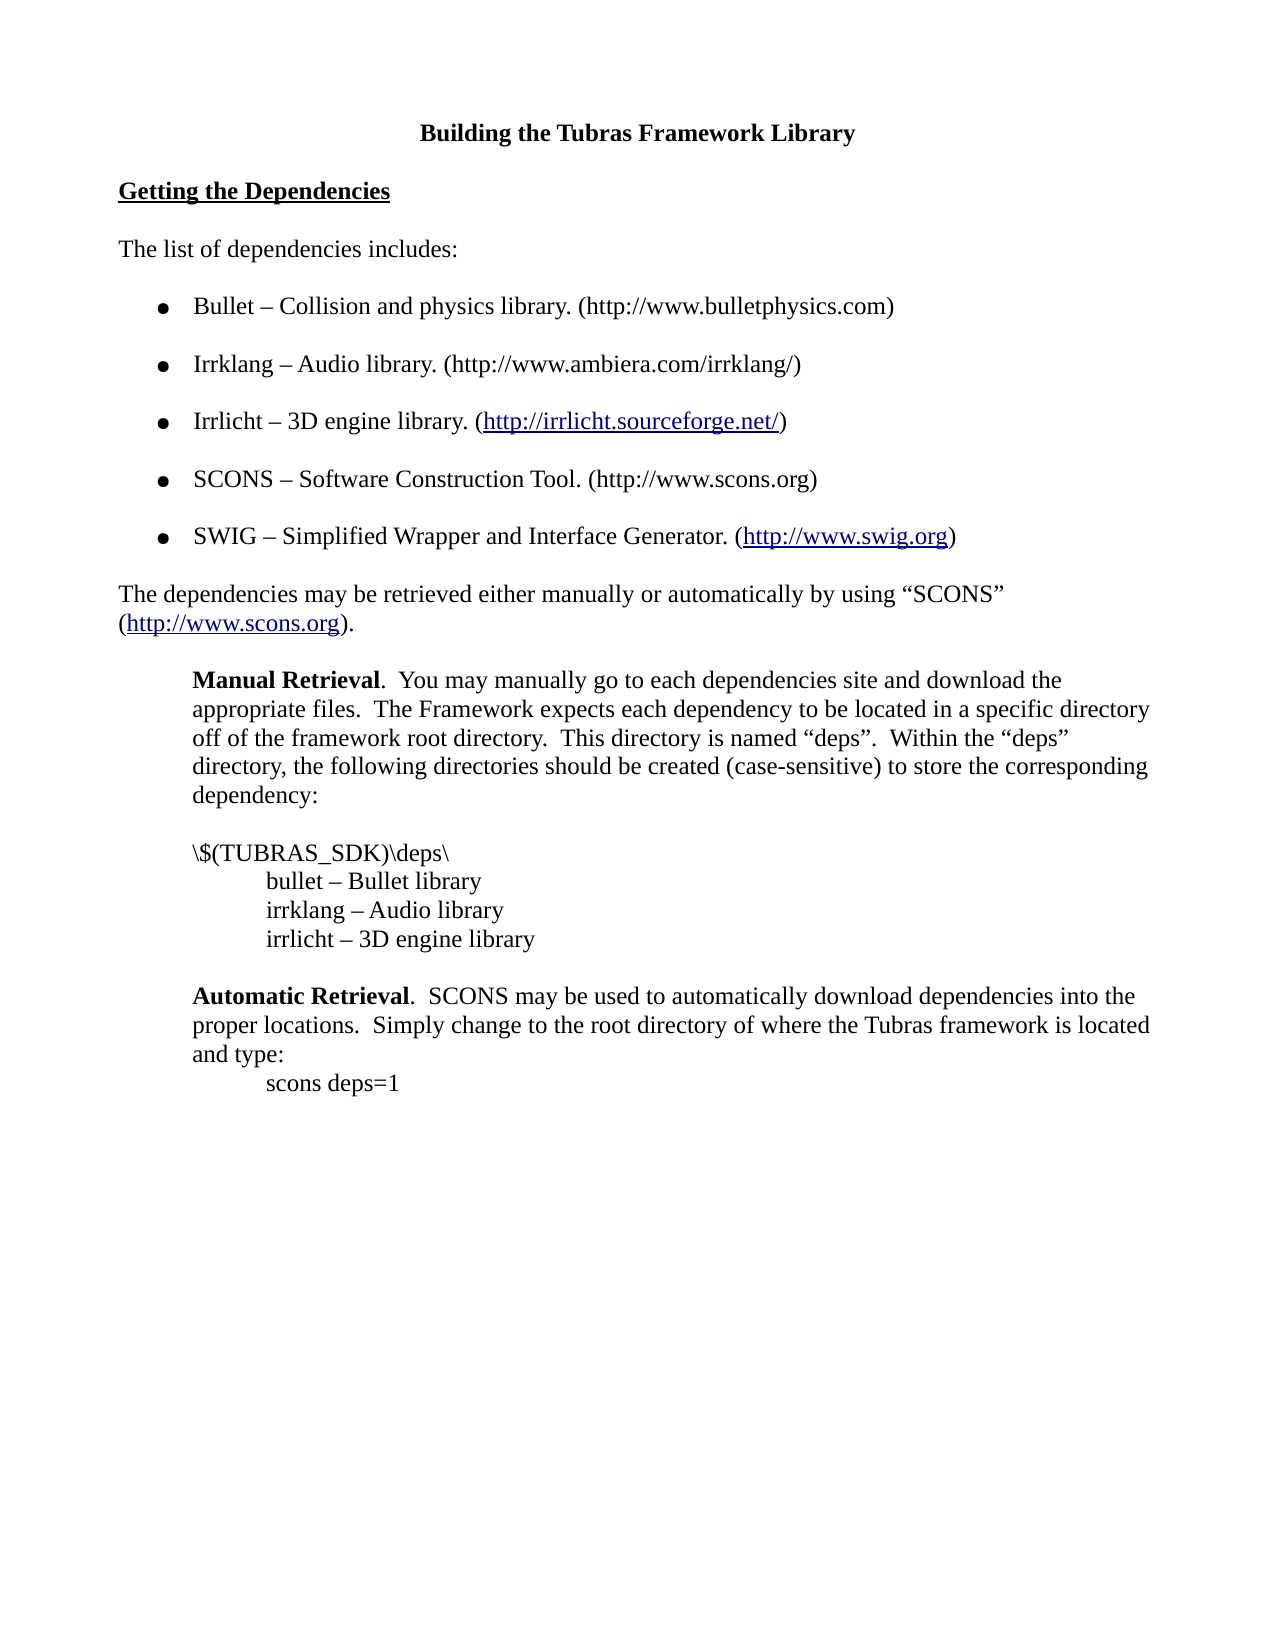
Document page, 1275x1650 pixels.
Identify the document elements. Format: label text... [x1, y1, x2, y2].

text The list of dependencies includes: [118, 234, 1157, 263]
text \$(TUBRAS_SDK)\deps\ [192, 838, 1157, 866]
text irrlicht – 3D engine library [266, 924, 1157, 953]
list Bullet – Collision and physics library. (http://www.bulletphysics.com) [156, 291, 1157, 320]
text bullet – Bullet library [266, 866, 1157, 895]
text scons deps=1 [192, 1068, 1157, 1096]
list Irrklang – Audio library. (http://www.ambiera.com/irrklang/) [156, 349, 1157, 378]
text Manual Retrieval. You may manually go to each dependencies site and download the appropriate files. The Framework expects each dependency to be located in a specific directory off of the framework root directory. This directory is named “deps”. Within the “deps” directory, the following directories should be created (case-sensitive) to store the corresponding dependency: [192, 665, 1157, 809]
text irrklang – Audio library [266, 895, 1157, 924]
text Automatic Retrieval. SCONS may be used to automatically download dependencies into the proper locations. Simply change to the root directory of where the Tubras framework is located and type: [192, 981, 1157, 1068]
text Getting the Dependencies [118, 176, 1157, 205]
text The dependencies may be retrieved either manually or automatically by using “SCONS” (http://www.scons.org). [118, 579, 1157, 636]
list Irrlicht – 3D engine library. (http://irrlicht.sourceforge.net/) [156, 406, 1157, 435]
list SCONS – Software Construction Tool. (http://www.scons.org) [156, 464, 1157, 493]
list SWIG – Simplified Wrapper and Interface Generator. (http://www.swig.org) [156, 521, 1157, 550]
